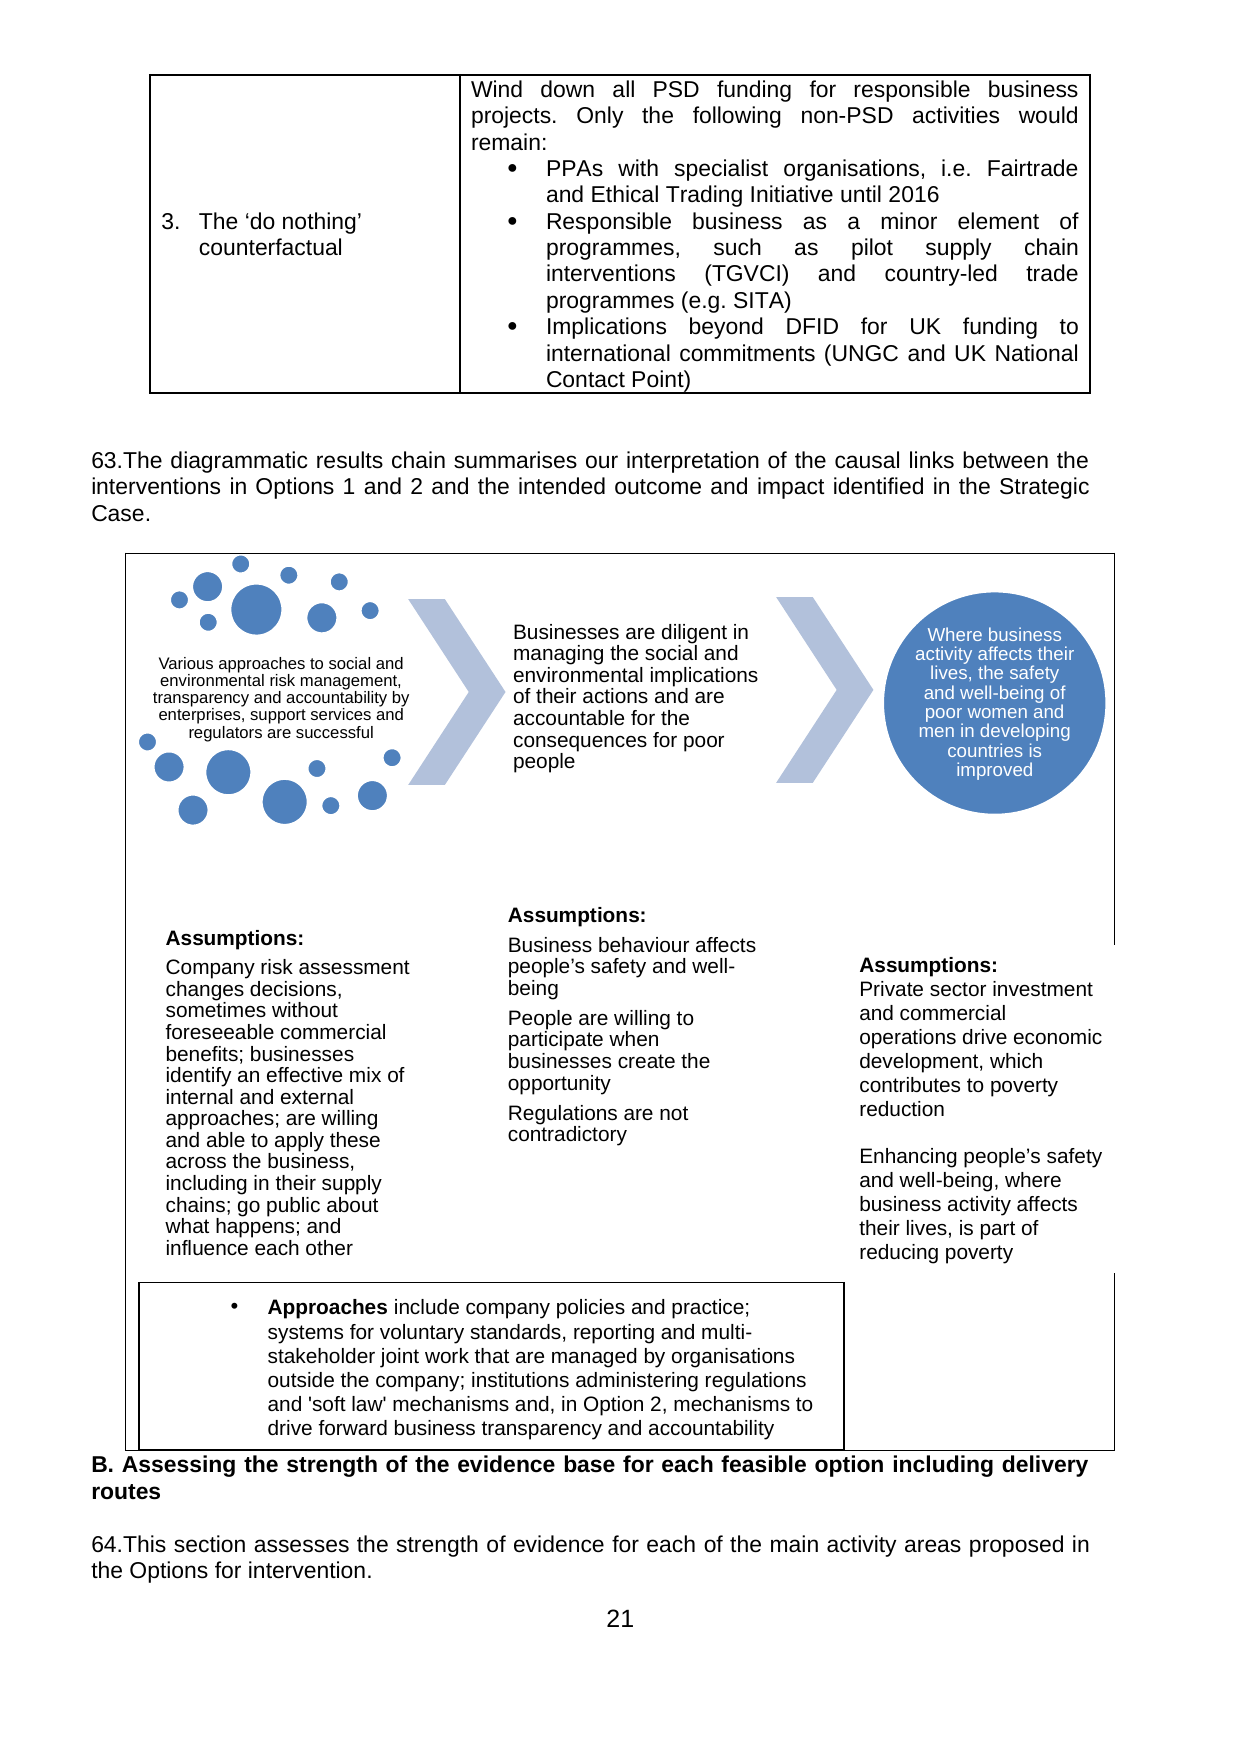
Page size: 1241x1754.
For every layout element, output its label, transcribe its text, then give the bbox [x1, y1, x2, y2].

table_cell Wind down all PSD funding for responsible business projects. Only the following non-PSD activities would remain: PPAs with specialist organisations, i.e. Fairtrade and Ethical Trading Initiative until 2016 Responsible business as a minor element of programmes, such as pilot supply chain interventions (TGVCI) and country-led trade programmes (e.g. SITA) Implications beyond DFID for UK funding to international commitments (UNGC and UK National Contact Point) [461, 76, 1089, 392]
text B. Assessing the strength of the evidence base for each feasible option including delivery routes [91, 1451, 1090, 1504]
table_header [126, 554, 1118, 1450]
table_cell The ‘do nothing’ counterfactual [151, 76, 459, 392]
list The diagrammatic results chain summarises our interpretation of the causal links between the interventions in Options 1 and 2 and the intended outcome and impact identified in the Strategic Case. [150, 447, 1090, 526]
list This section assesses the strength of evidence for each of the main activity areas proposed in the Options for intervention. [150, 1531, 1090, 1583]
table_header [140, 1283, 843, 1449]
